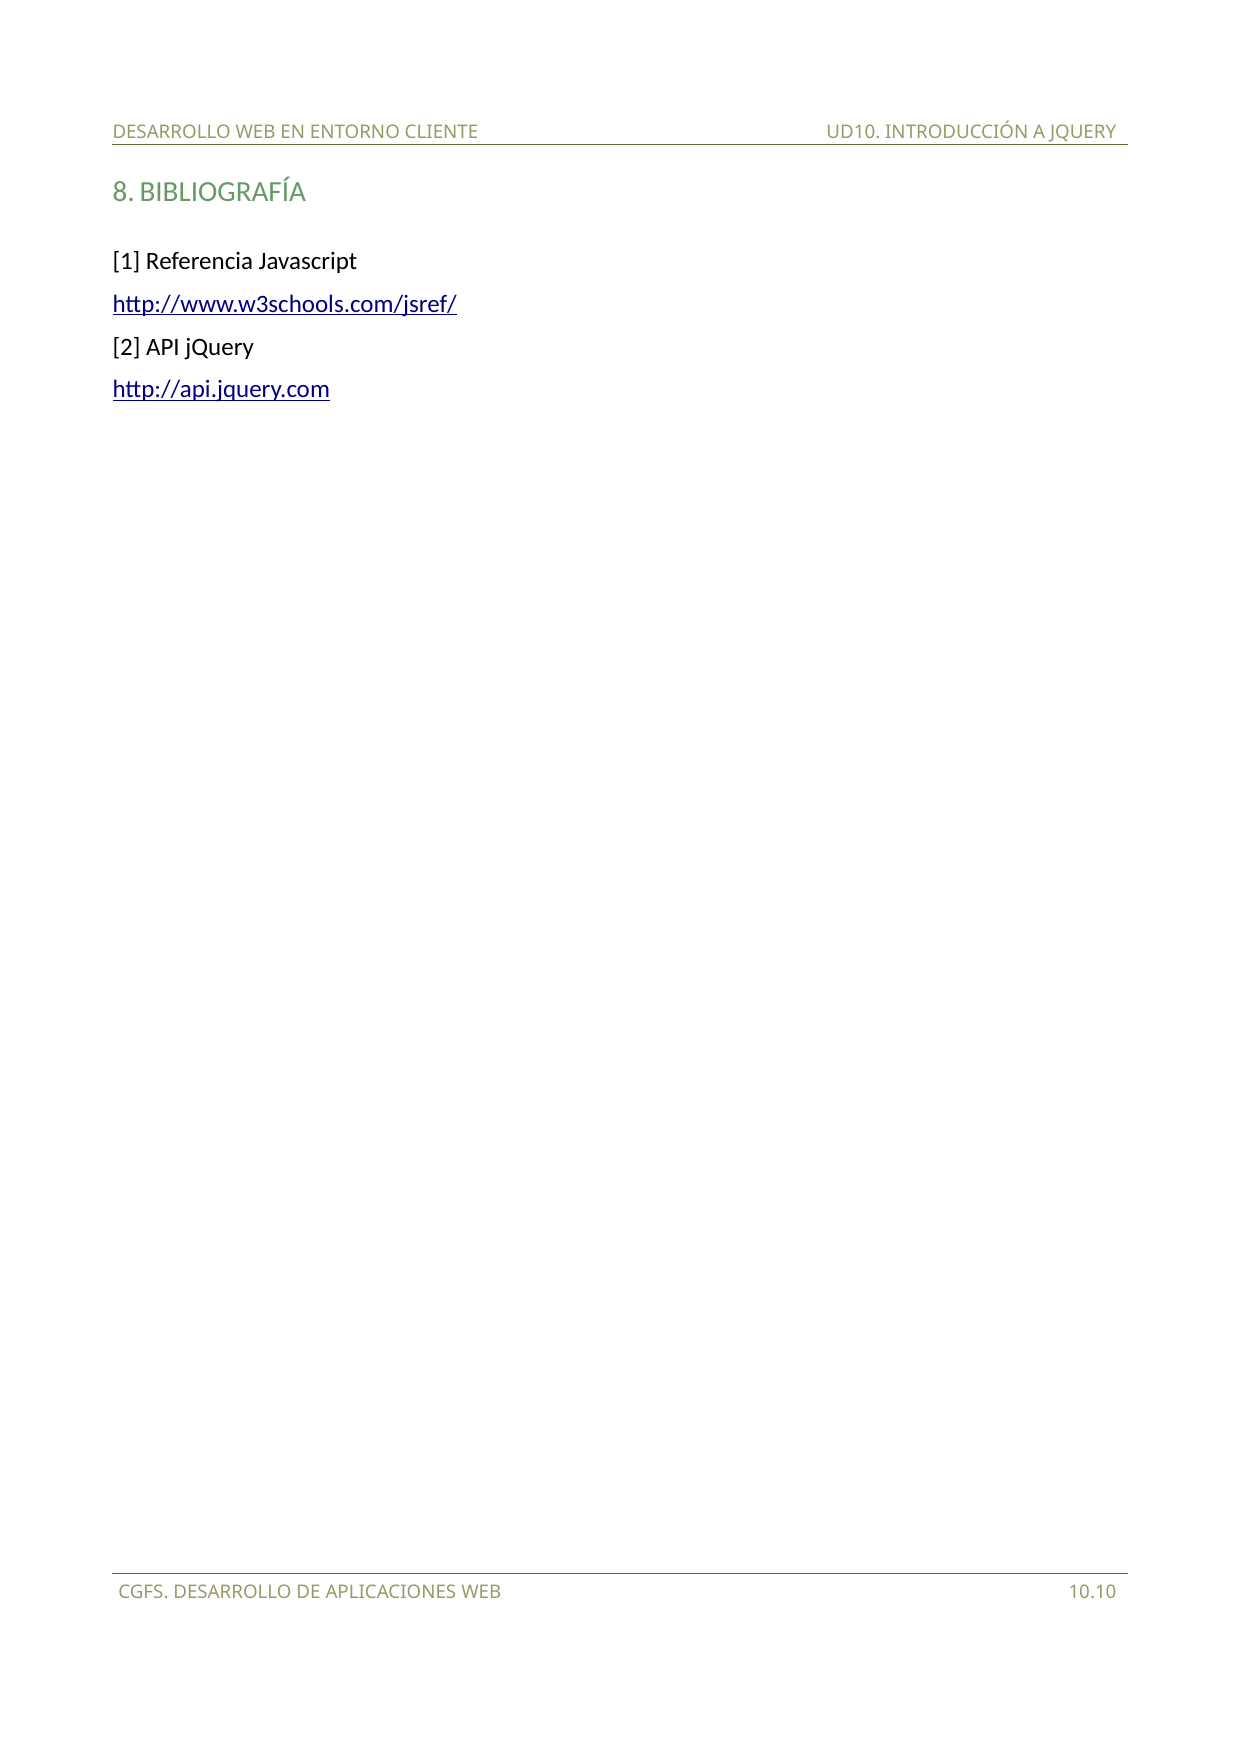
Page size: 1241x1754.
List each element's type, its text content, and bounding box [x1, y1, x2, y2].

text http://api.jquery.com [112, 374, 1128, 404]
text [1] Referencia Javascript [112, 245, 1128, 275]
text http://www.w3schools.com/jsref/ [112, 288, 1128, 318]
subtitle Bibliografía [112, 173, 1128, 209]
text [2] API jQuery [112, 331, 1128, 361]
